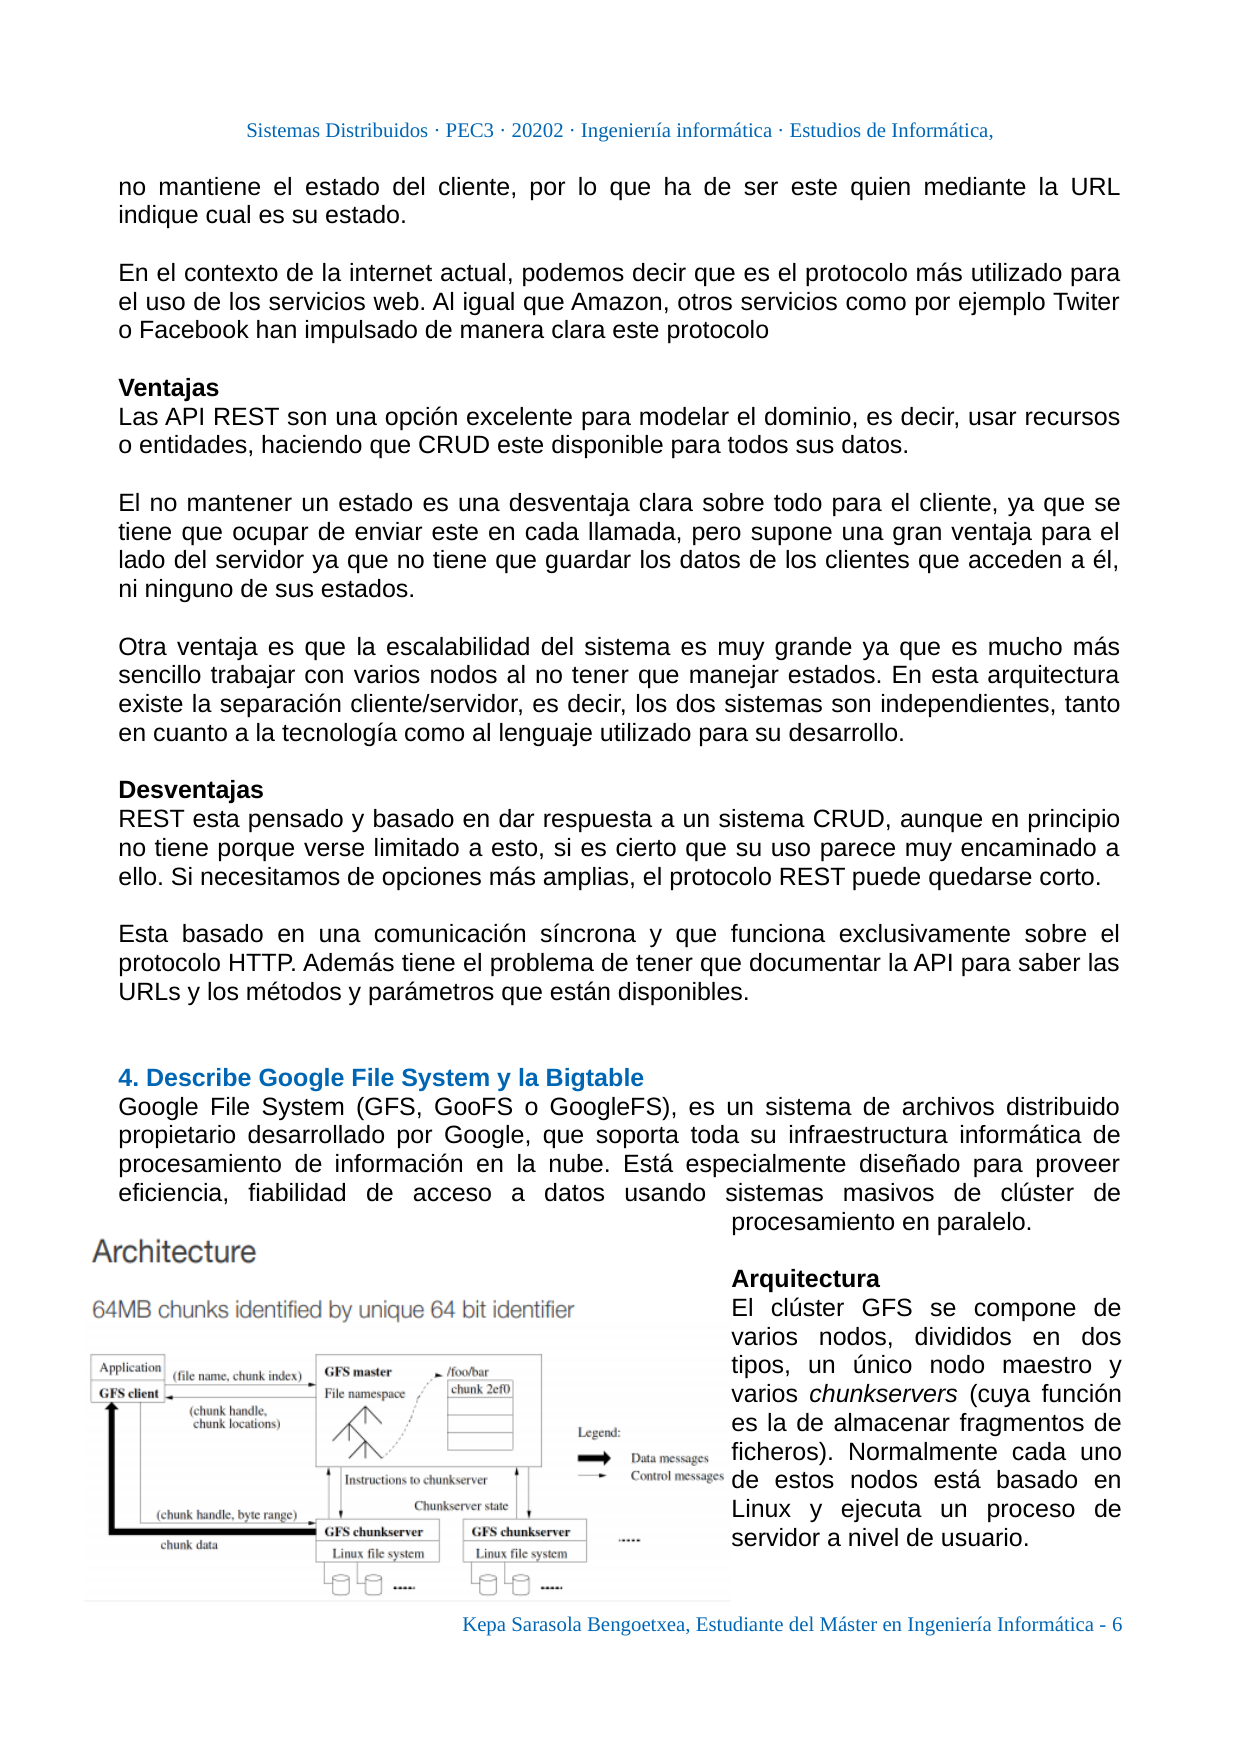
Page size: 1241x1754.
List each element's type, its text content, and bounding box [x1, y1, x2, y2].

text En el contexto de la internet actual, podemos decir que es el protocolo más utilizado para el uso de los servicios web. Al igual que Amazon, otros servicios como por ejemplo Twiter o Facebook han impulsado de manera clara este protocolo [118, 258, 1122, 344]
text El clúster GFS se compone de varios nodos, divididos en dos tipos, un único nodo maestro y varios chunkservers (cuya función es la de almacenar fragmentos de ficheros). Normalmente cada uno de estos nodos está basado en Linux y ejecuta un proceso de servidor a nivel de usuario. [732, 1293, 1122, 1552]
text Desventajas [118, 775, 1122, 804]
text Esta basado en una comunicación síncrona y que funciona exclusivamente sobre el protocolo HTTP. Además tiene el problema de tener que documentar la API para saber las URLs y los métodos y parámetros que están disponibles. [118, 919, 1122, 1005]
text no mantiene el estado del cliente, por lo que ha de ser este quien mediante la URL indique cual es su estado. [118, 172, 1122, 229]
text Ventajas [118, 373, 1122, 402]
text Google File System (GFS, GooFS o GoogleFS), es un sistema de archivos distribuido propietario desarrollado por Google, que soporta toda su infraestructura informática de procesamiento de información en la nube. Está especialmente diseñado para proveer eficiencia, fiabilidad de acceso a datos usando sistemas masivos de clúster de procesamiento en paralelo. [118, 1092, 1122, 1235]
text Las API REST son una opción excelente para modelar el dominio, es decir, usar recursos o entidades, haciendo que CRUD este disponible para todos sus datos. [118, 402, 1122, 459]
text Otra ventaja es que la escalabilidad del sistema es muy grande ya que es mucho más sencillo trabajar con varios nodos al no tener que manejar estados. En esta arquitectura existe la separación cliente/servidor, es decir, los dos sistemas son independientes, tanto en cuanto a la tecnología como al lenguaje utilizado para su desarrollo. [118, 632, 1122, 747]
text 4. Describe Google File System y la Bigtable [118, 1063, 1122, 1092]
text REST esta pensado y basado en dar respuesta a un sistema CRUD, aunque en principio no tiene porque verse limitado a esto, si es cierto que su uso parece muy encaminado a ello. Si necesitamos de opciones más amplias, el protocolo REST puede quedarse corto. [118, 804, 1122, 890]
text El no mantener un estado es una desventaja clara sobre todo para el cliente, ya que se tiene que ocupar de enviar este en cada llamada, pero supone una gran ventaja para el lado del servidor ya que no tiene que guardar los datos de los clientes que acceden a él, ni ninguno de sus estados. [118, 488, 1122, 603]
text Arquitectura [732, 1264, 1122, 1293]
picture [83, 1231, 732, 1603]
